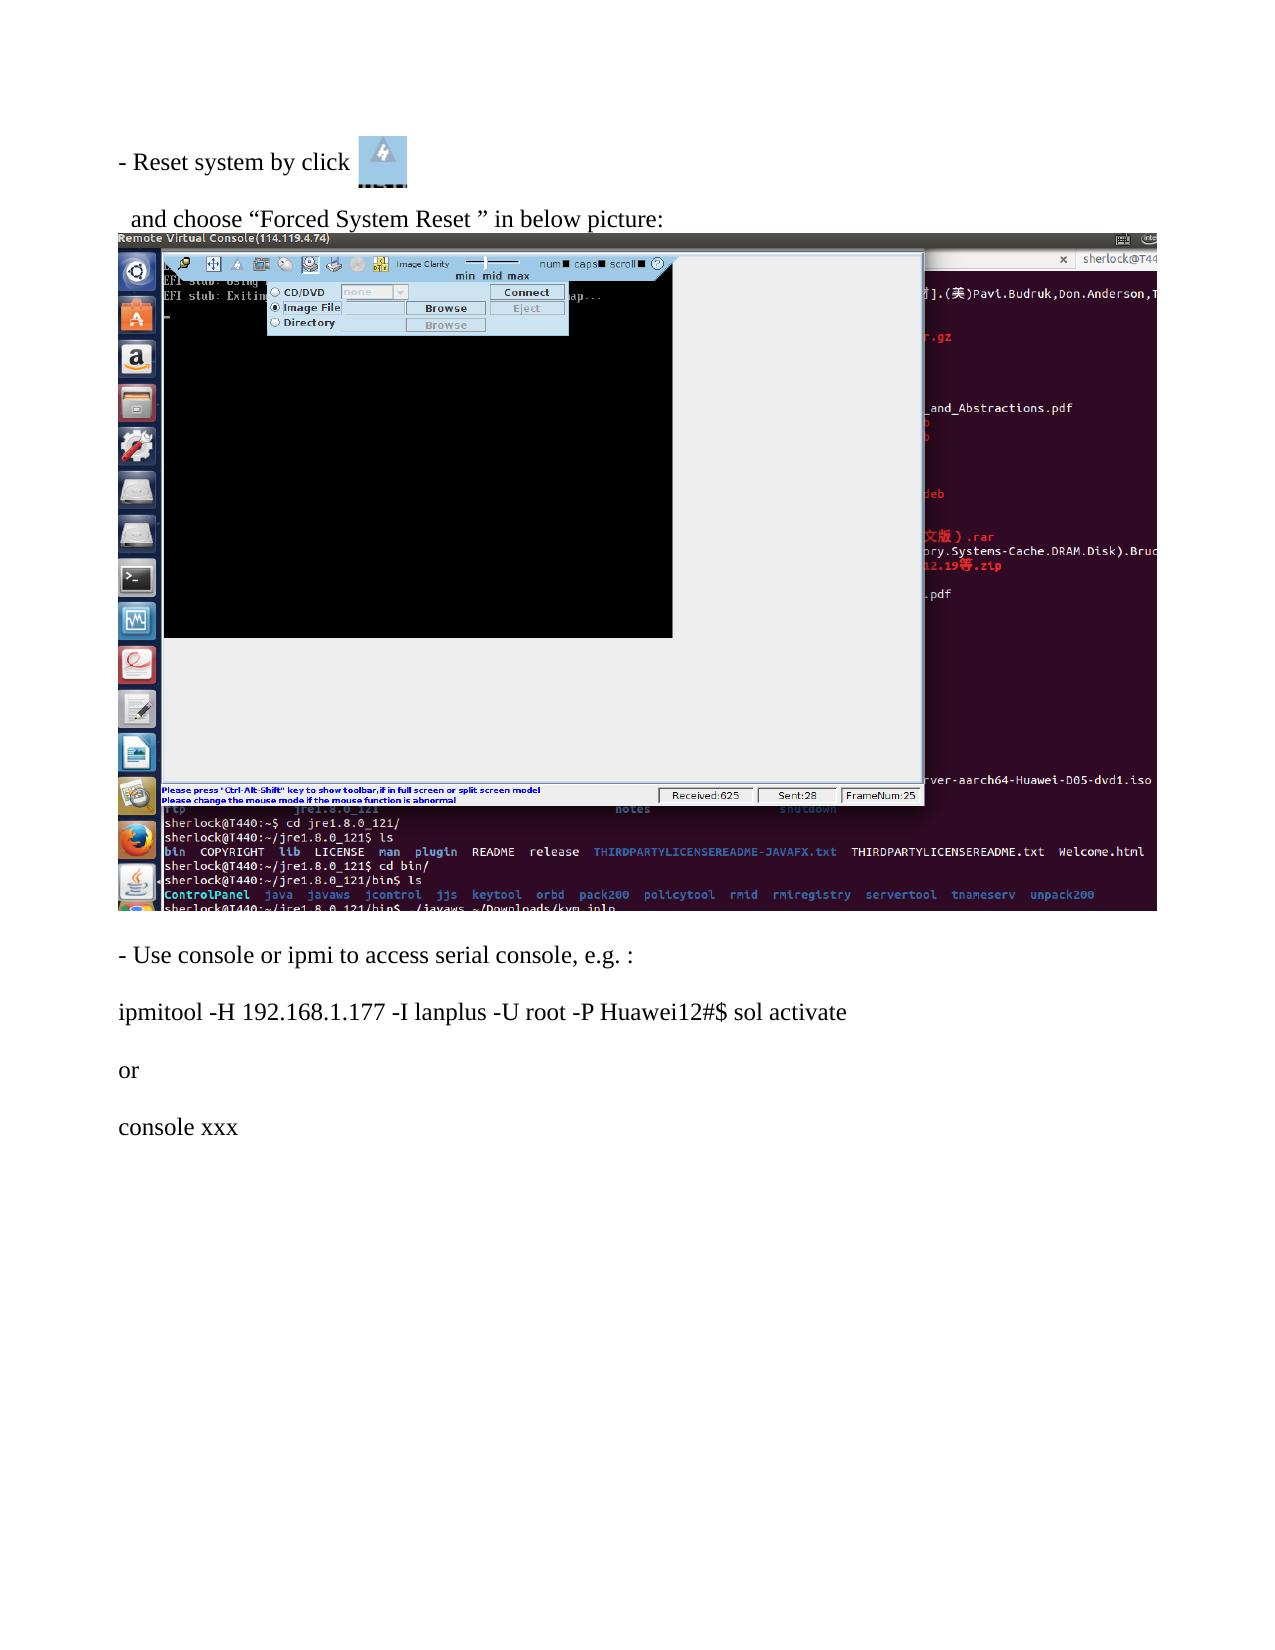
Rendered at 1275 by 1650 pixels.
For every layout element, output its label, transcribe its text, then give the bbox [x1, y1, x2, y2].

text [408, 147, 1157, 176]
text console xxx [118, 1112, 1157, 1141]
text and choose “Forced System Reset ” in below picture: [118, 204, 1157, 233]
text or [118, 1055, 1157, 1083]
text - Reset system by click [118, 147, 358, 176]
picture [358, 136, 408, 188]
text ipmitool -H 192.168.1.177 -I lanplus -U root -P Huawei12#$ sol activate [118, 997, 1157, 1026]
picture [118, 233, 1157, 911]
text - Use console or ipmi to access serial console, e.g. : [118, 940, 1157, 968]
